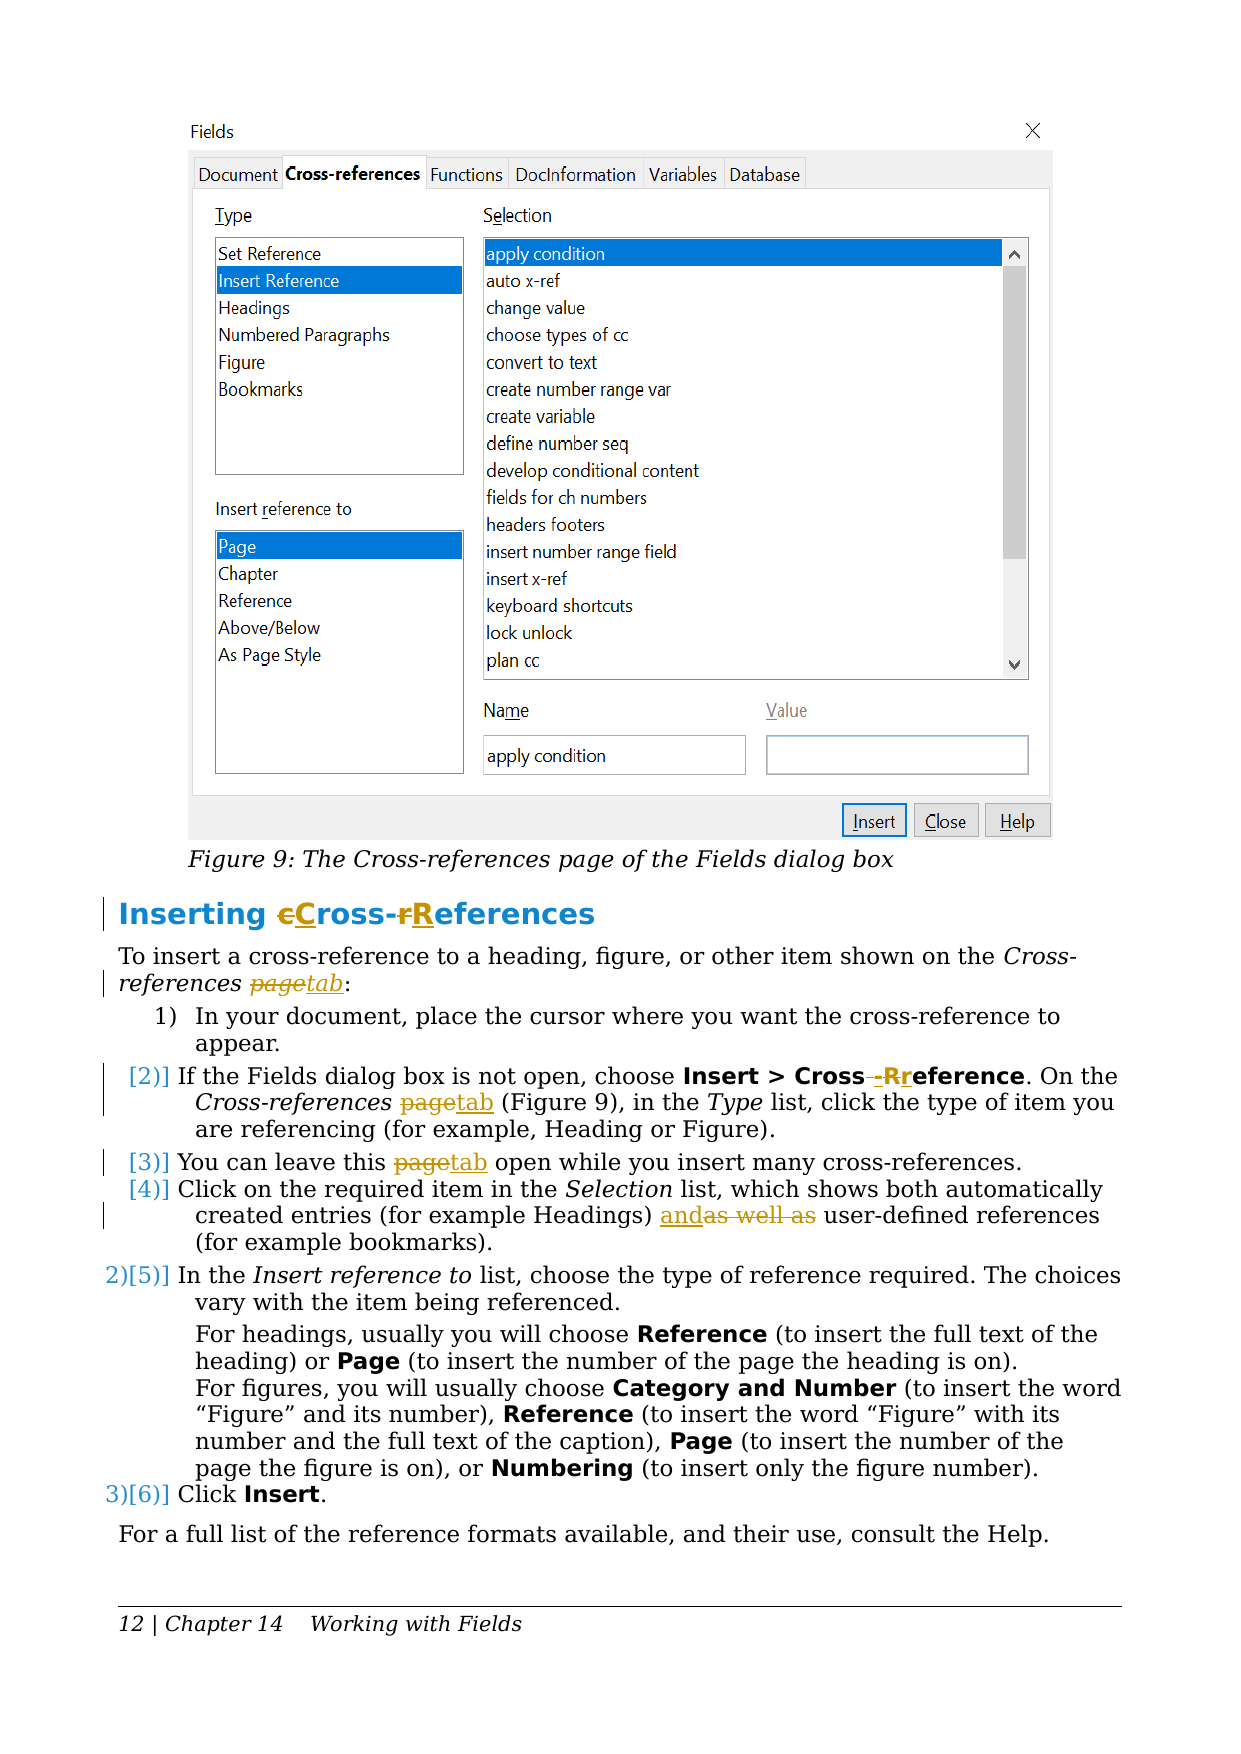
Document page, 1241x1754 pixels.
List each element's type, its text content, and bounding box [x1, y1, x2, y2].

list Click Insert. [177, 1482, 1122, 1508]
list For headings, usually you will choose Reference (to insert the full text of the heading) or Page (to insert the number of the page the heading is on). [195, 1322, 1122, 1375]
subtitle Inserting Cross-References [118, 897, 1122, 931]
list For figures, you will usually choose Category and Number (to insert the word “Figure” and its number), Reference (to insert the word “Figure” with its number and the full text of the caption), Page (to insert the number of the page the figure is on), or Numbering (to insert only the figure number). [195, 1375, 1122, 1482]
list If the Fields dialog box is not open, choose Insert > Cross-reference. On the Cross-references tab (Figure 9), in the Type list, click the type of item you are referencing (for example, Heading or Figure). [177, 1063, 1122, 1143]
picture [188, 118, 1053, 840]
text Figure 9: The Cross-references page of the Fields dialog box [188, 846, 1052, 873]
text For a full list of the reference formats available, and their use, consult the Help. [118, 1521, 1122, 1547]
list In your document, place the cursor where you want the cross-reference to appear. [177, 1003, 1122, 1057]
list You can leave this tab open while you insert many cross-references. [177, 1149, 1122, 1176]
list In the Insert reference to list, choose the type of reference required. The choices vary with the item being referenced. [177, 1262, 1122, 1315]
list Click on the required item in the Selection list, which shows both automatically created entries (for example Headings) and user-defined references (for example bookmarks). [177, 1176, 1122, 1256]
list To insert a cross-reference to a heading, figure, or other item shown on the Cross-references tab: [118, 943, 1122, 997]
